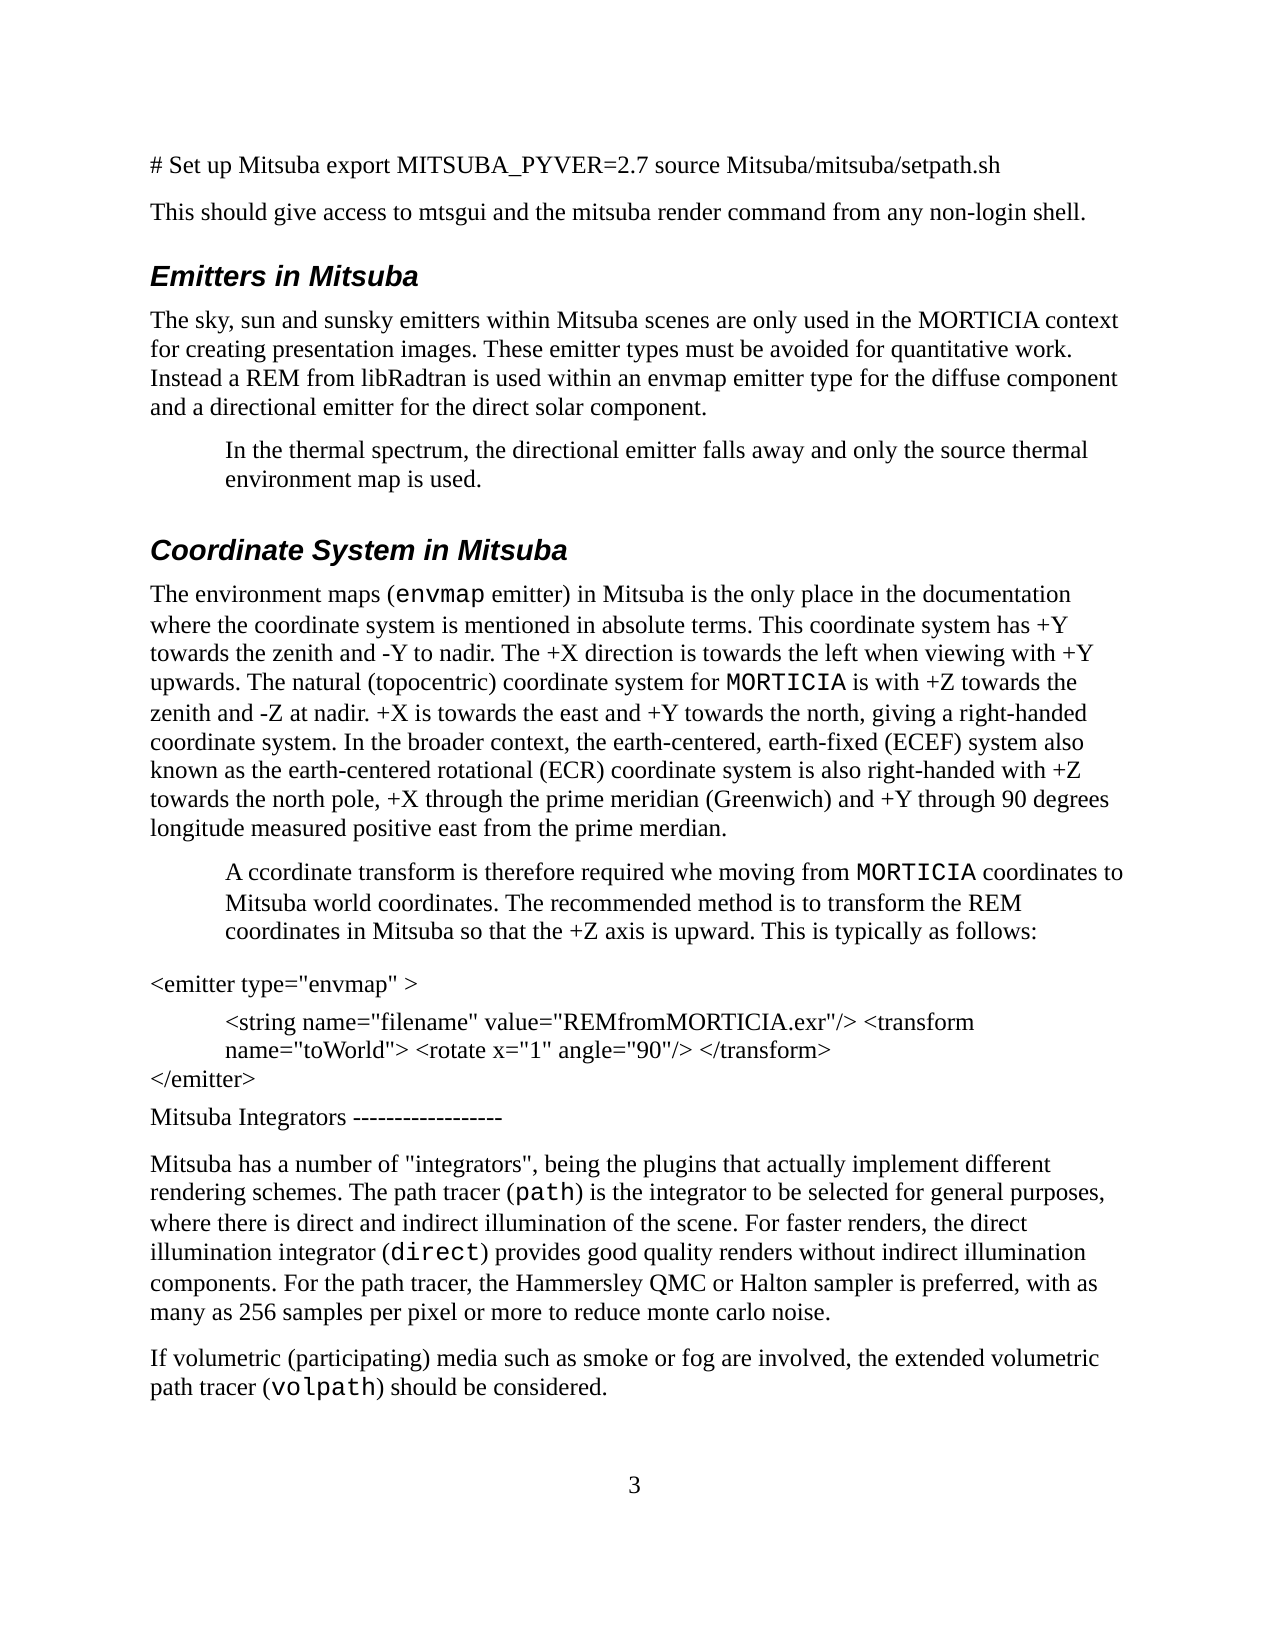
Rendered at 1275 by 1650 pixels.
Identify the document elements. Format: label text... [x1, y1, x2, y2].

text </emitter> [150, 1064, 1125, 1093]
subtitle Emitters in Mitsuba [150, 259, 1125, 293]
text In the thermal spectrum, the directional emitter falls away and only the source thermal environment map is used. [225, 435, 1125, 493]
text This should give access to mtsgui and the mitsuba render command from any non-login shell. [150, 197, 1125, 225]
text A ccordinate transform is therefore required whe moving from MORTICIA coordinates to Mitsuba world coordinates. The recommended method is to transform the REM coordinates in Mitsuba so that the +Z axis is upward. This is typically as follows: [225, 857, 1125, 945]
text Mitsuba Integrators ------------------ [150, 1102, 1125, 1131]
subtitle Coordinate System in Mitsuba [150, 533, 1125, 566]
text <emitter type="envmap" > [150, 969, 1125, 998]
text Mitsuba has a number of "integrators", being the plugins that actually implement different rendering schemes. The path tracer (path) is the integrator to be selected for general purposes, where there is direct and indirect illumination of the scene. For faster renders, the direct illumination integrator (direct) provides good quality renders without indirect illumination components. For the path tracer, the Hammersley QMC or Halton sampler is preferred, with as many as 256 samples per pixel or more to reduce monte carlo noise. [150, 1149, 1125, 1325]
text # Set up Mitsuba export MITSUBA_PYVER=2.7 source Mitsuba/mitsuba/setpath.sh [150, 150, 1125, 179]
text The sky, sun and sunsky emitters within Mitsuba scenes are only used in the MORTICIA context for creating presentation images. These emitter types must be avoided for quantitative work. Instead a REM from libRadtran is used within an envmap emitter type for the diffuse component and a directional emitter for the direct solar component. [150, 305, 1125, 420]
text If volumetric (participating) media such as smoke or fog are involved, the extended volumetric path tracer (volpath) should be considered. [150, 1343, 1125, 1403]
text <string name="filename" value="REMfromMORTICIA.exr"/> <transform name="toWorld"> <rotate x="1" angle="90"/> </transform> [225, 1007, 1125, 1064]
text The environment maps (envmap emitter) in Mitsuba is the only place in the documentation where the coordinate system is mentioned in absolute terms. This coordinate system has +Y towards the zenith and -Y to nadir. The +X direction is towards the left when viewing with +Y upwards. The natural (topocentric) coordinate system for MORTICIA is with +Z towards the zenith and -Z at nadir. +X is towards the east and +Y towards the north, giving a right-handed coordinate system. In the broader context, the earth-centered, earth-fixed (ECEF) system also known as the earth-centered rotational (ECR) coordinate system is also right-handed with +Z towards the north pole, +X through the prime meridian (Greenwich) and +Y through 90 degrees longitude measured positive east from the prime merdian. [150, 579, 1125, 842]
